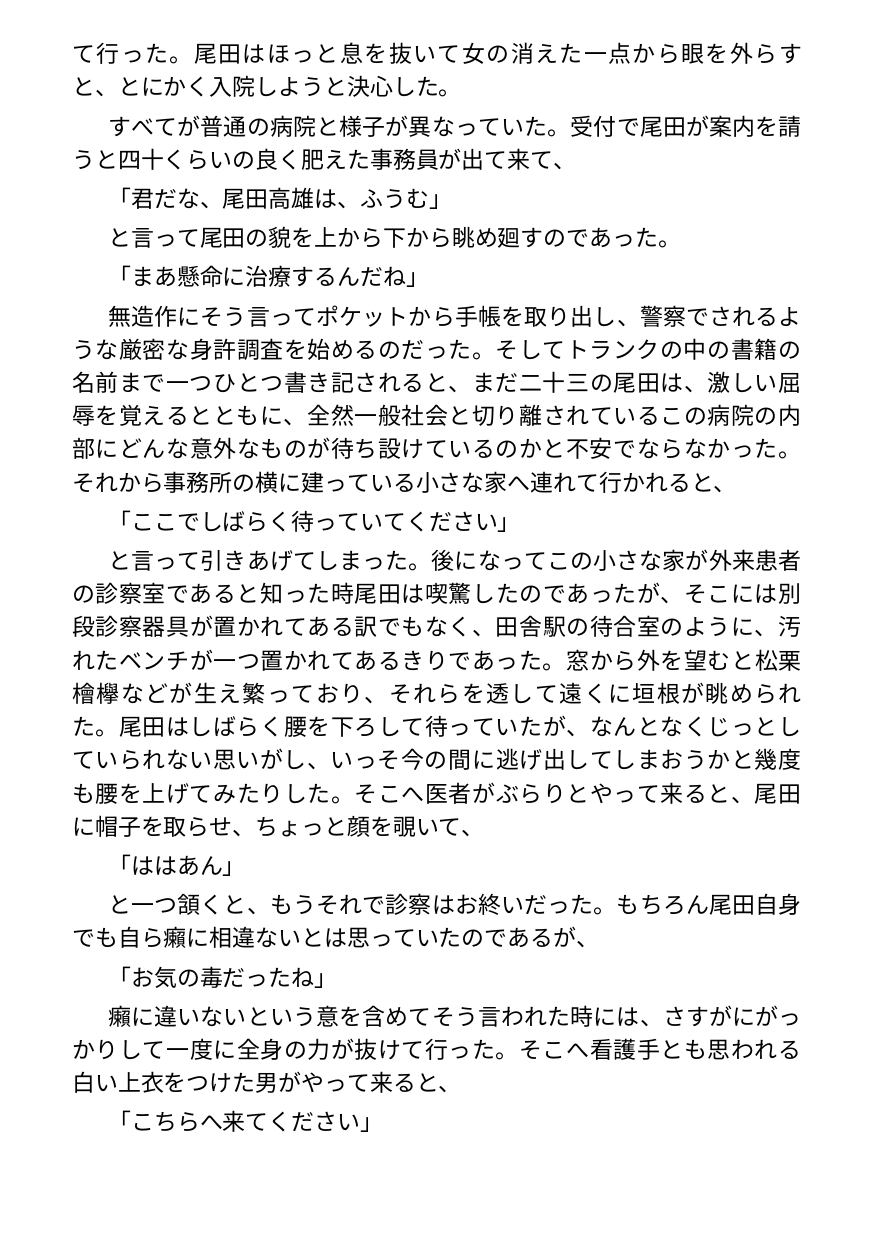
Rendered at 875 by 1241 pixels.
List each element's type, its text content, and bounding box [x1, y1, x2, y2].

text と一つ頷くと、もうそれで診察はお終いだった。もちろん尾田自身でも自ら癩に相違ないとは思っていたのであるが、 [72, 887, 802, 953]
text 「まあ懸命に治療するんだね」 [72, 259, 802, 292]
text 「君だな、尾田高雄は、ふうむ」 [72, 181, 802, 214]
text 「ははあん」 [72, 848, 802, 881]
text て行った。尾田はほっと息を抜いて女の消えた一点から眼を外らすと、とにかく入院しようと決心した。 [72, 36, 802, 102]
text 無造作にそう言ってポケットから手帳を取り出し、警察でされるような厳密な身許調査を始めるのだった。そしてトランクの中の書籍の名前まで一つひとつ書き記されると、まだ二十三の尾田は、激しい屈辱を覚えるとともに、全然一般社会と切り離されているこの病院の内部にどんな意外なものが待ち設けているのかと不安でならなかった。それから事務所の横に建っている小さな家へ連れて行かれると、 [72, 298, 802, 498]
text と言って引きあげてしまった。後になってこの小さな家が外来患者の診察室であると知った時尾田は喫驚したのであったが、そこには別段診察器具が置かれてある訳でもなく、田舎駅の待合室のように、汚れたベンチが一つ置かれてあるきりであった。窓から外を望むと松栗檜欅などが生え繁っており、それらを透して遠くに垣根が眺められた。尾田はしばらく腰を下ろして待っていたが、なんとなくじっとしていられない思いがし、いっそ今の間に逃げ出してしまおうかと幾度も腰を上げてみたりした。そこへ医者がぶらりとやって来ると、尾田に帽子を取らせ、ちょっと顔を覗いて、 [72, 543, 802, 842]
text 「こちらへ来てください」 [72, 1104, 802, 1137]
text すべてが普通の病院と様子が異なっていた。受付で尾田が案内を請うと四十くらいの良く肥えた事務員が出て来て、 [72, 108, 802, 175]
text 癩に違いないという意を含めてそう言われた時には、さすがにがっかりして一度に全身の力が抜けて行った。そこへ看護手とも思われる白い上衣をつけた男がやって来ると、 [72, 998, 802, 1098]
text 「お気の毒だったね」 [72, 959, 802, 993]
text 「ここでしばらく待っていてください」 [72, 504, 802, 537]
text と言って尾田の貌を上から下から眺め廻すのであった。 [72, 220, 802, 253]
